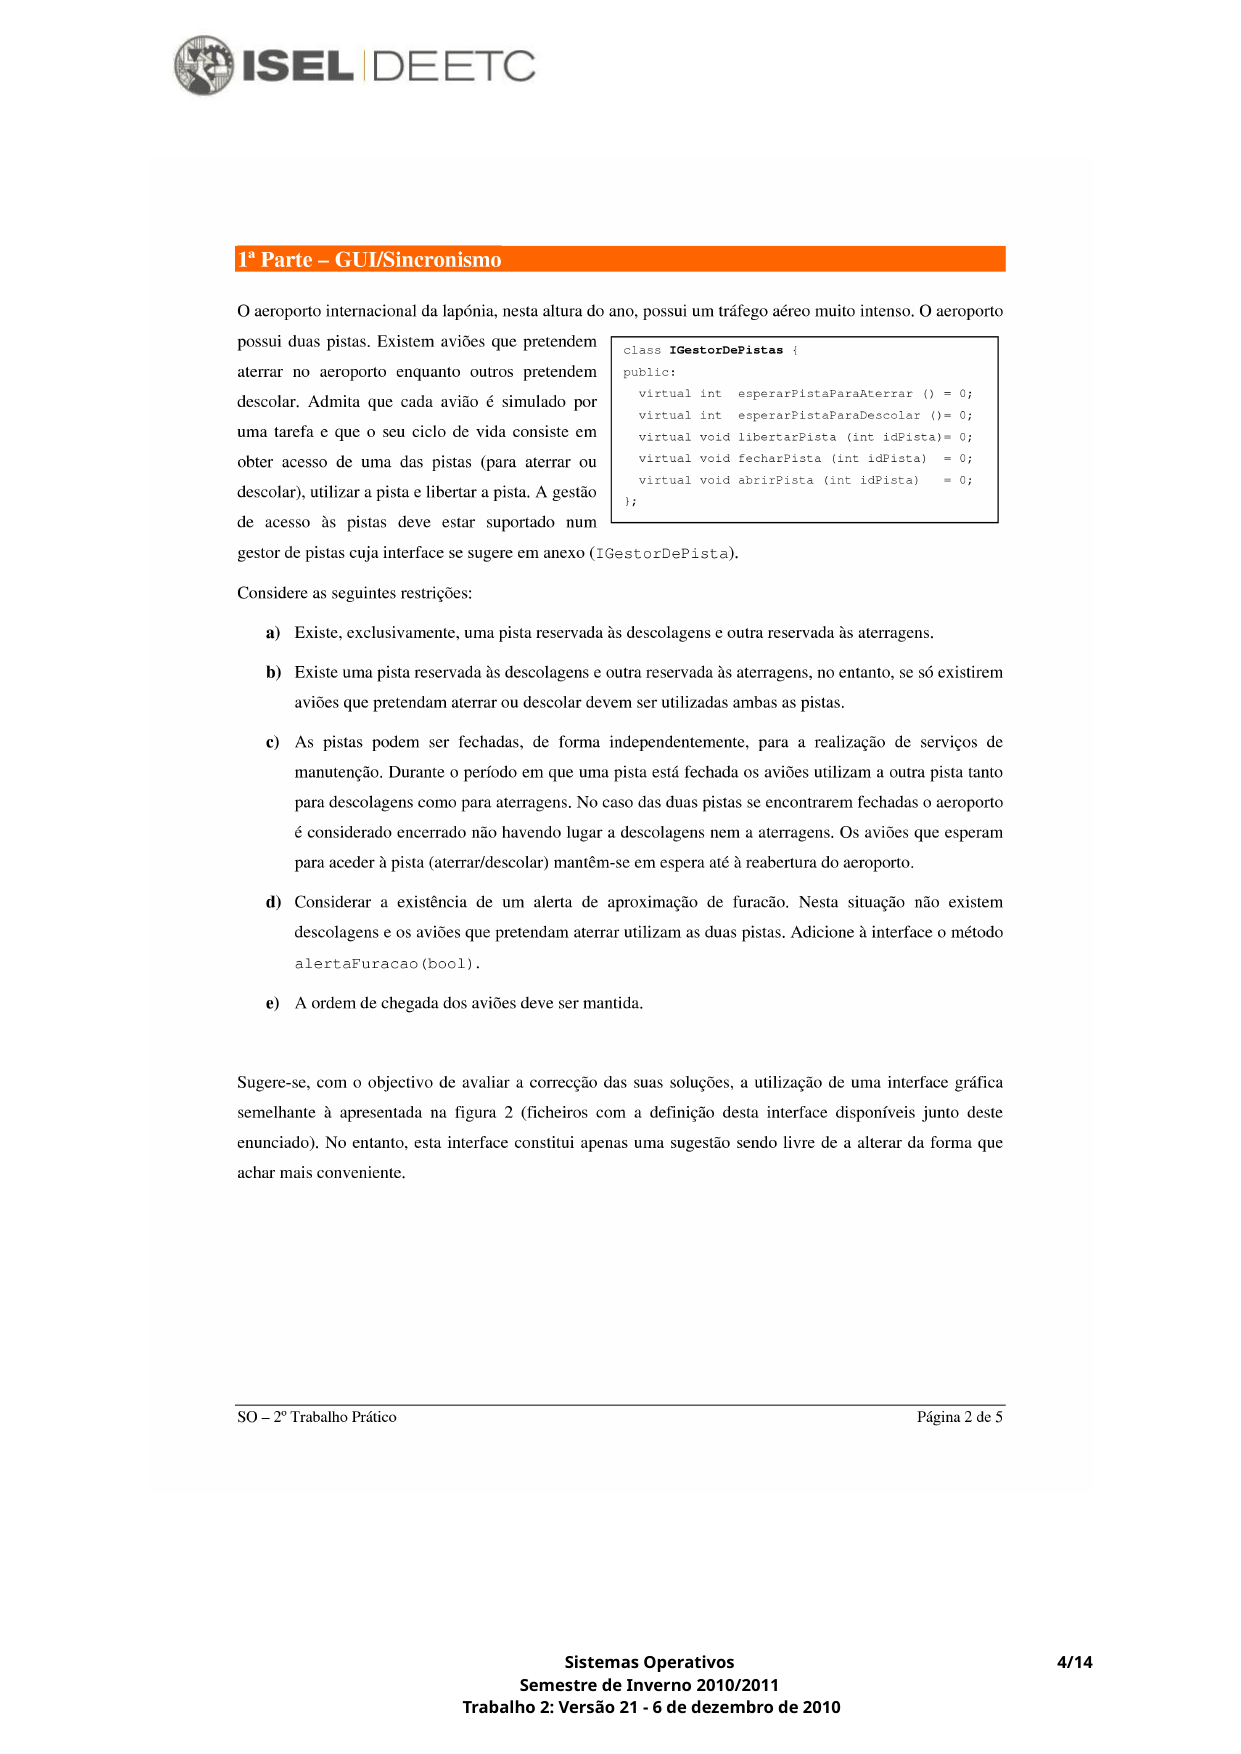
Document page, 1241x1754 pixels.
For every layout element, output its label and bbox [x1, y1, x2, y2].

picture [164, 20, 566, 121]
picture [147, 156, 1093, 1493]
